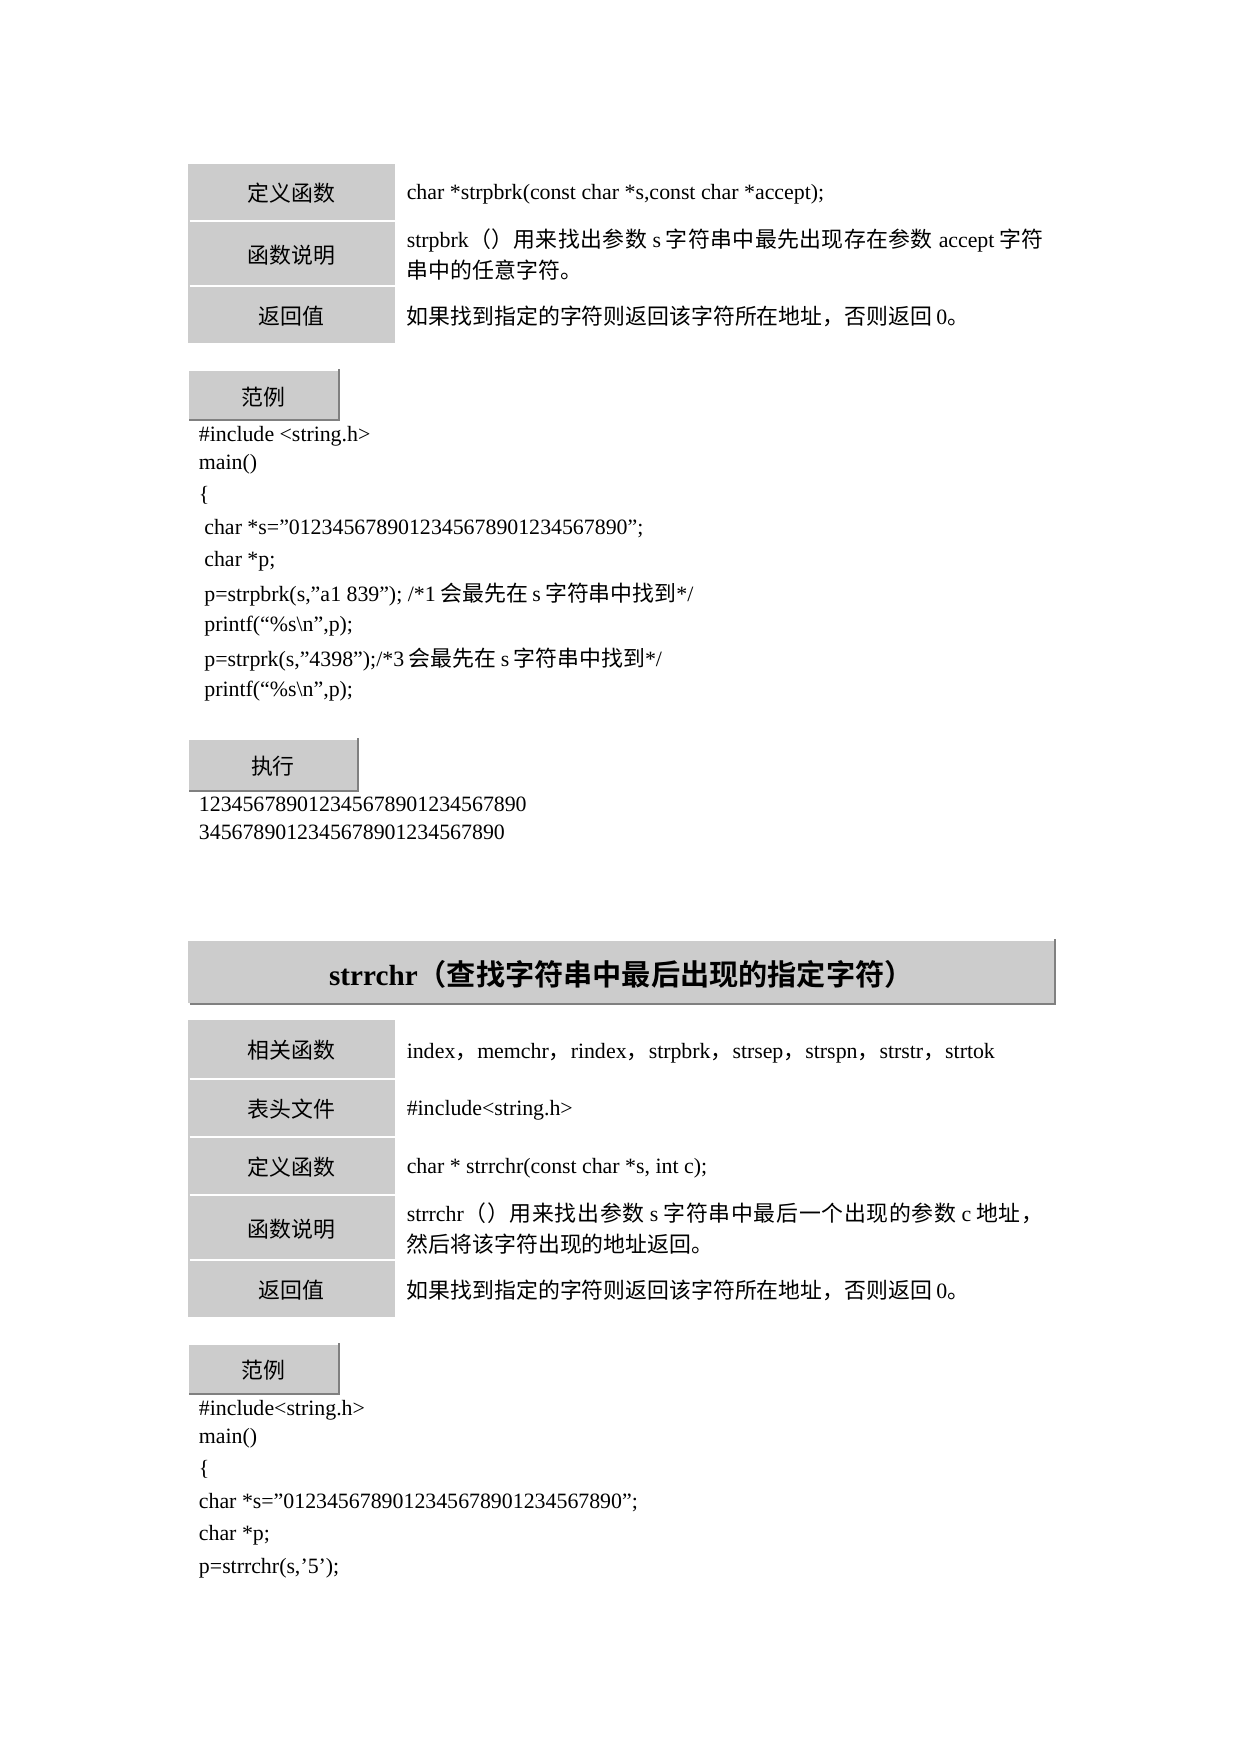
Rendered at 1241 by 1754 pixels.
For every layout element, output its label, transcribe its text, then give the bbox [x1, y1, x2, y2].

table_cell 如果找到指定的字符则返回该字符所在地址，否则返回0。 [395, 1259, 1055, 1317]
table_cell 相关函数 [188, 1020, 395, 1078]
table_cell index，memchr，rindex，strpbrk，strsep，strspn，strstr，strtok [395, 1020, 1055, 1078]
table_cell 范例 [189, 371, 338, 419]
table_cell 123456789012345678901234567890 3456789012345678901234567890 [188, 790, 1055, 907]
table_cell 定义函数 [188, 1136, 395, 1194]
table_cell [359, 738, 1055, 790]
table_cell 执行 [189, 740, 357, 790]
table_cell 范例 [189, 1345, 338, 1393]
table_cell 返回值 [188, 1259, 395, 1317]
table_cell 定义函数 [188, 164, 395, 220]
table_cell strrchr（）用来找出参数s字符串中最后一个出现的参数c地址，然后将该字符出现的地址返回。 [395, 1194, 1055, 1259]
table_cell [340, 369, 1055, 419]
table_cell [188, 343, 1055, 369]
table_cell [340, 1343, 1055, 1393]
table_cell #include<string.h> main() { char *s=”0123456789012345678901234567890”; char *p; p=strrchr(s,’5’); [188, 1393, 1055, 1592]
table_cell char *strpbrk(const char *s,const char *accept); [395, 162, 1055, 220]
table_cell 如果找到指定的字符则返回该字符所在地址，否则返回0。 [395, 285, 1055, 343]
table_cell #include<string.h> [395, 1078, 1055, 1136]
table_cell 表头文件 [188, 1078, 395, 1136]
table_cell strpbrk（）用来找出参数s字符串中最先出现存在参数accept字符串中的任意字符。 [395, 220, 1055, 285]
table_cell [188, 1317, 1055, 1343]
table_cell char * strrchr(const char *s, int c); [395, 1136, 1055, 1194]
table_cell 函数说明 [188, 1194, 395, 1259]
table_cell 返回值 [188, 285, 395, 343]
table_cell #include <string.h> main() { char *s=”0123456789012345678901234567890”; char *p; p=strpbrk(s,”a1 839”); /*1会最先在s字符串中找到*/ printf(“%s\n”,p); p=strprk(s,”4398”);/*3会最先在s字符串中找到*/ printf(“%s\n”,p); [188, 419, 1055, 738]
table_cell 函数说明 [188, 220, 395, 285]
table_cell [188, 1003, 1055, 1020]
table_header strrchr（查找字符串中最后出现的指定字符） [188, 941, 1054, 1003]
